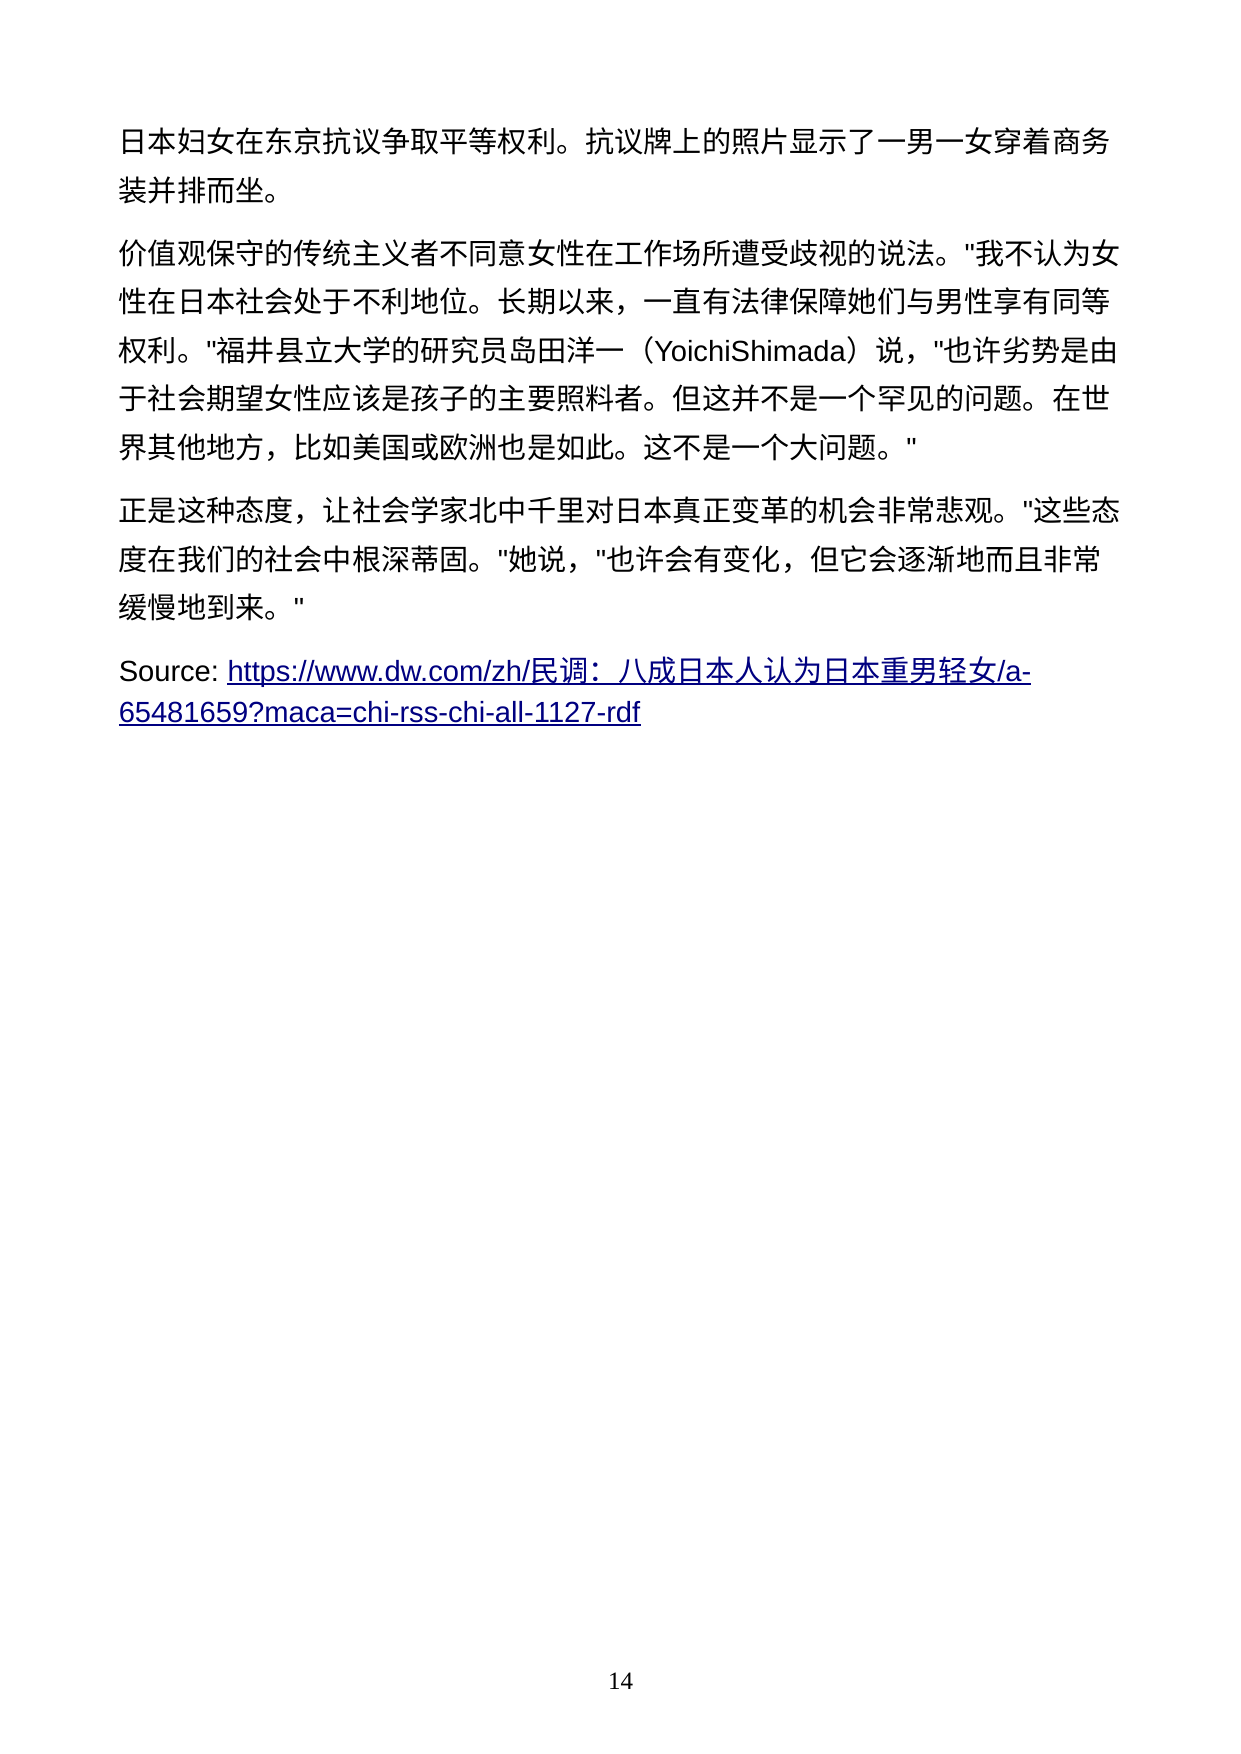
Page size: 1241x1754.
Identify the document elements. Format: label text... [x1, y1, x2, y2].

text Source: https://www.dw.com/zh/民调：八成日本人认为日本重男轻女/a-65481659?maca=chi-rss-chi-all-1127-rdf [118, 648, 1122, 728]
text 日本妇女在东京抗议争取平等权利。抗议牌上的照片显示了一男一女穿着商务装并排而坐。 [118, 118, 1122, 209]
text 价值观保守的传统主义者不同意女性在工作场所遭受歧视的说法。"我不认为女性在日本社会处于不利地位。长期以来，一直有法律保障她们与男性享有同等权利。"福井县立大学的研究员岛田洋一（YoichiShimada）说，"也许劣势是由于社会期望女性应该是孩子的主要照料者。但这并不是一个罕见的问题。在世界其他地方，比如美国或欧洲也是如此。这不是一个大问题。" [118, 230, 1122, 467]
text 正是这种态度，让社会学家北中千里对日本真正变革的机会非常悲观。"这些态度在我们的社会中根深蒂固。"她说，"也许会有变化，但它会逐渐地而且非常缓慢地到来。" [118, 487, 1122, 627]
